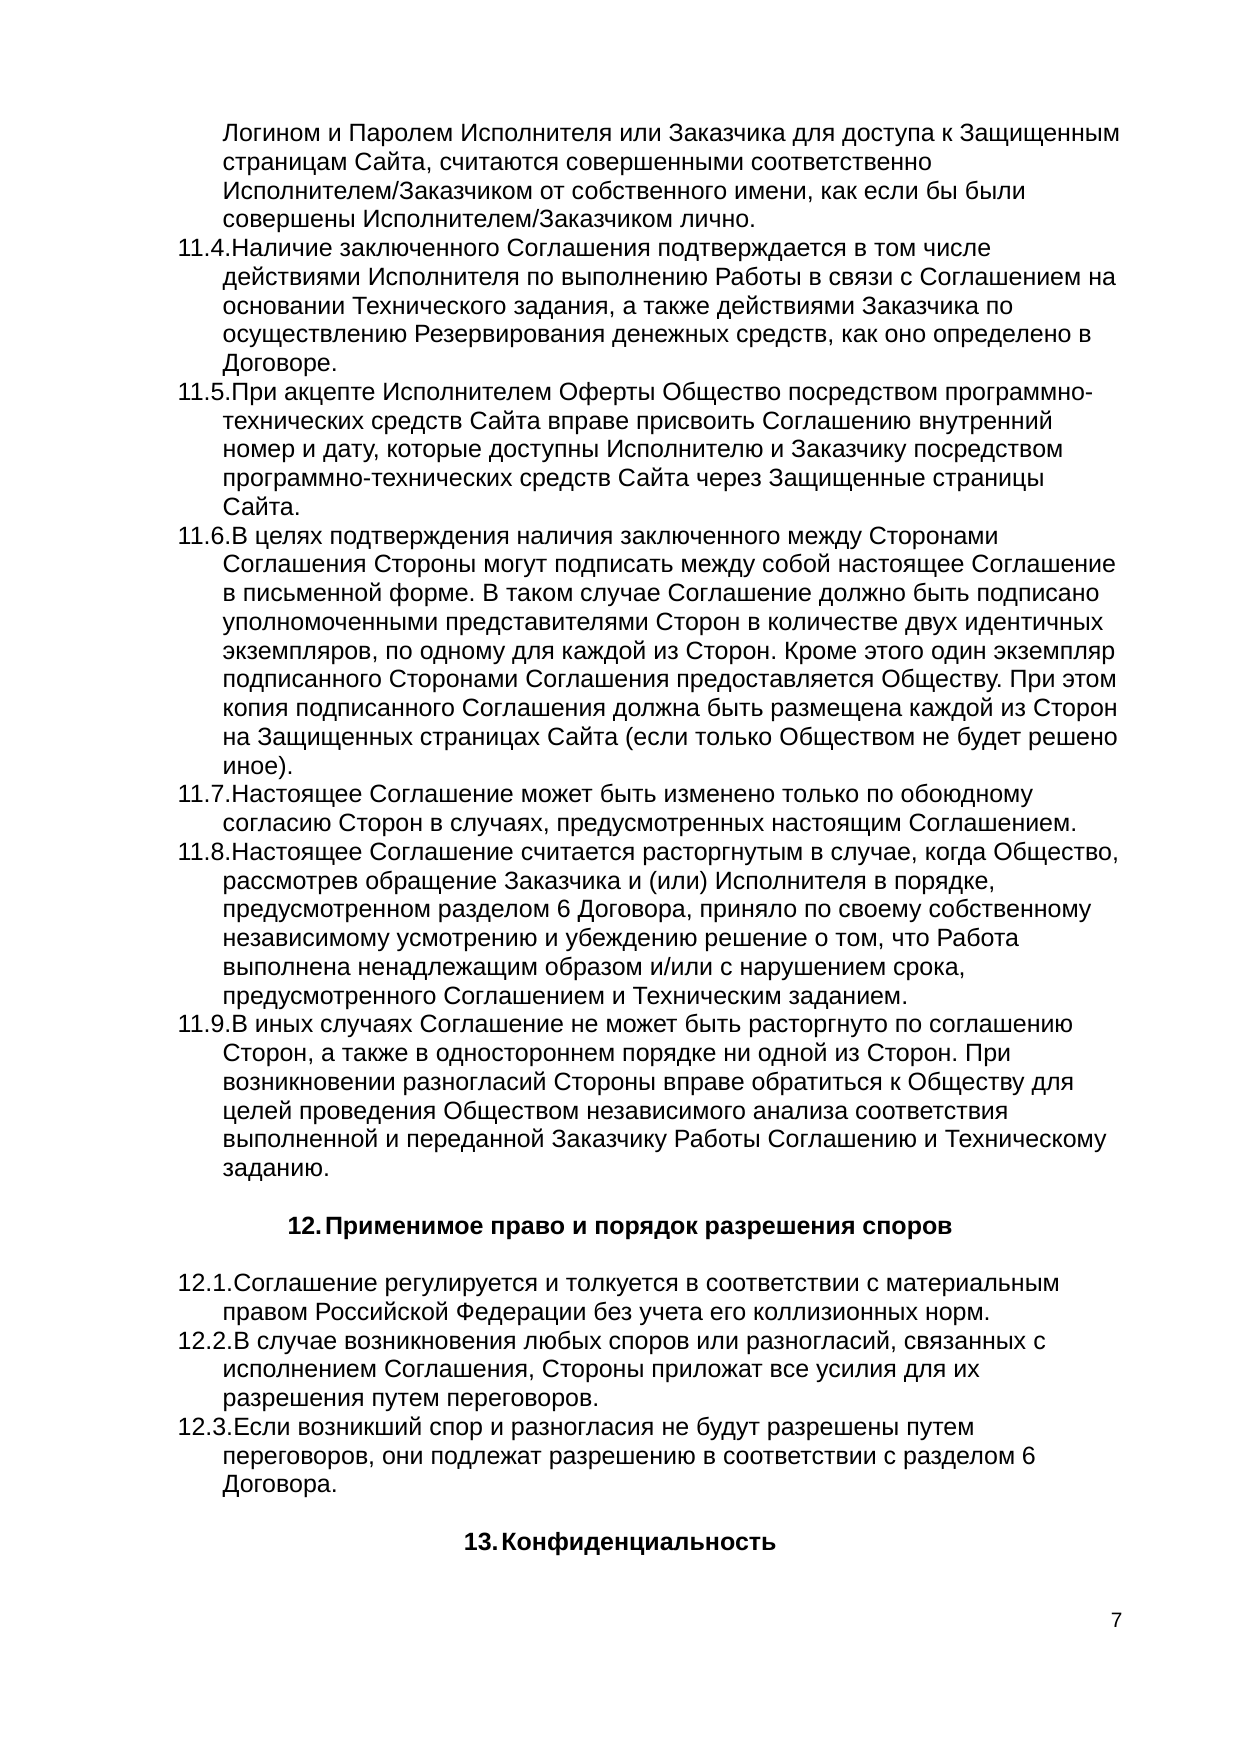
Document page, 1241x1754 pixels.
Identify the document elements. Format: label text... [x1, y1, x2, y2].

list Настоящее Соглашение считается расторгнутым в случае, когда Общество, рассмотрев обращение Заказчика и (или) Исполнителя в порядке, предусмотренном разделом 6 Договора, приняло по своему собственному независимому усмотрению и убеждению решение о том, что Работа выполнена ненадлежащим образом и/или с нарушением срока, предусмотренного Соглашением и Техническим заданием. [177, 837, 1122, 1009]
list Логином и Паролем Исполнителя или Заказчика для доступа к Защищенным страницам Сайта, считаются совершенными соответственно Исполнителем/Заказчиком от собственного имени, как если бы были совершены Исполнителем/Заказчиком лично. [177, 118, 1122, 233]
list При акцепте Исполнителем Оферты Общество посредством программно-технических средств Сайта вправе присвоить Соглашению внутренний номер и дату, которые доступны Исполнителю и Заказчику посредством программно-технических средств Сайта через Защищенные страницы Сайта. [177, 377, 1122, 521]
list В целях подтверждения наличия заключенного между Сторонами Соглашения Стороны могут подписать между собой настоящее Соглашение в письменной форме. В таком случае Соглашение должно быть подписано уполномоченными представителями Сторон в количестве двух идентичных экземпляров, по одному для каждой из Сторон. Кроме этого один экземпляр подписанного Сторонами Соглашения предоставляется Обществу. При этом копия подписанного Соглашения должна быть размещена каждой из Сторон на Защищенных страницах Сайта (если только Обществом не будет решено иное). [177, 521, 1122, 779]
list Соглашение регулируется и толкуется в соответствии с материальным правом Российской Федерации без учета его коллизионных норм. [177, 1268, 1122, 1326]
list В случае возникновения любых споров или разногласий, связанных с исполнением Соглашения, Стороны приложат все усилия для их разрешения путем переговоров. [177, 1326, 1122, 1412]
list Наличие заключенного Соглашения подтверждается в том числе действиями Исполнителя по выполнению Работы в связи с Соглашением на основании Технического задания, а также действиями Заказчика по осуществлению Резервирования денежных средств, как оно определено в Договоре. [177, 233, 1122, 377]
list В иных случаях Соглашение не может быть расторгнуто по соглашению Сторон, а также в одностороннем порядке ни одной из Сторон. При возникновении разногласий Стороны вправе обратиться к Обществу для целей проведения Обществом независимого анализа соответствия выполненной и переданной Заказчику Работы Соглашению и Техническому заданию. [177, 1009, 1122, 1182]
list Если возникший спор и разногласия не будут разрешены путем переговоров, они подлежат разрешению в соответствии с разделом 6 Договора. [177, 1412, 1122, 1498]
list Применимое право и порядок разрешения споров [118, 1211, 1122, 1239]
list Настоящее Соглашение может быть изменено только по обоюдному согласию Сторон в случаях, предусмотренных настоящим Соглашением. [177, 779, 1122, 837]
list Конфиденциальность [118, 1527, 1122, 1556]
